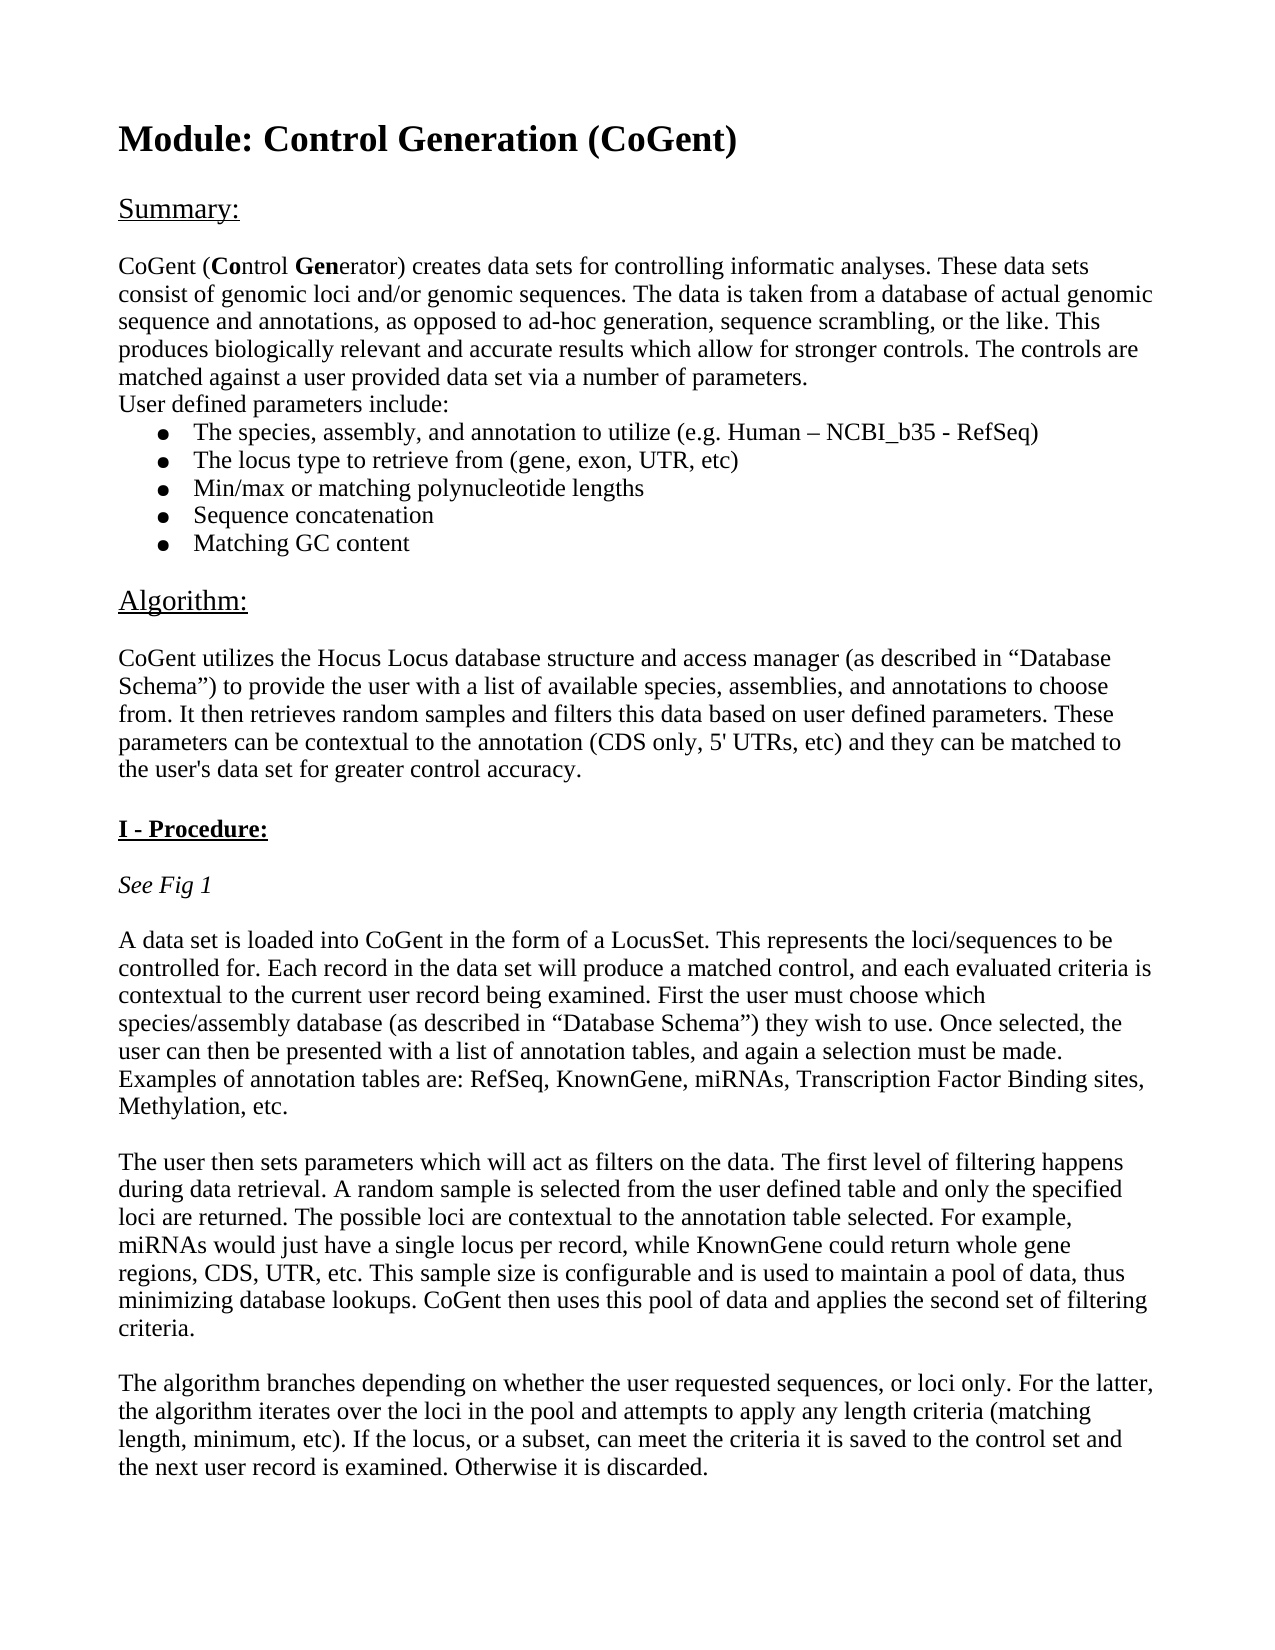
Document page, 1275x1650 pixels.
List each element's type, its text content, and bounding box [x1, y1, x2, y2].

text User defined parameters include: [118, 391, 1157, 418]
text See Fig 1 [118, 871, 1157, 898]
text Algorithm: [118, 584, 1157, 617]
text The user then sets parameters which will act as filters on the data. The first level of filtering happens during data retrieval. A random sample is selected from the user defined table and only the specified loci are returned. The possible loci are contextual to the annotation table selected. For example, miRNAs would just have a single locus per record, while KnownGene could return whole gene regions, CDS, UTR, etc. This sample size is configurable and is used to maintain a pool of data, thus minimizing database lookups. CoGent then uses this pool of data and applies the second set of filtering criteria. [118, 1148, 1157, 1342]
text The algorithm branches depending on whether the user requested sequences, or loci only. For the latter, the algorithm iterates over the loci in the pool and attempts to apply any length criteria (matching length, minimum, etc). If the locus, or a subset, can meet the criteria it is saved to the control set and the next user record is examined. Otherwise it is discarded. [118, 1369, 1157, 1480]
list Min/max or matching polynucleotide lengths [156, 474, 1157, 501]
text Summary: [118, 192, 1157, 224]
list Sequence concatenation [156, 501, 1157, 529]
text Module: Control Generation (CoGent) [118, 118, 1157, 160]
text I - Procedure: [118, 815, 1157, 843]
text CoGent utilizes the Hocus Locus database structure and access manager (as described in “Database Schema”) to provide the user with a list of available species, assemblies, and annotations to choose from. It then retrieves random samples and filters this data based on user defined parameters. These parameters can be contextual to the annotation (CDS only, 5' UTRs, etc) and they can be matched to the user's data set for greater control accuracy. [118, 644, 1157, 783]
list Matching GC content [156, 529, 1157, 557]
text A data set is loaded into CoGent in the form of a LocusSet. This represents the loci/sequences to be controlled for. Each record in the data set will produce a matched control, and each evaluated criteria is contextual to the current user record being examined. First the user must choose which species/assembly database (as described in “Database Schema”) they wish to use. Once selected, the user can then be presented with a list of annotation tables, and again a selection must be made. Examples of annotation tables are: RefSeq, KnownGene, miRNAs, Transcription Factor Binding sites, Methylation, etc. [118, 926, 1157, 1120]
list The locus type to retrieve from (gene, exon, UTR, etc) [156, 446, 1157, 474]
text CoGent (Control Generator) creates data sets for controlling informatic analyses. These data sets consist of genomic loci and/or genomic sequences. The data is taken from a database of actual genomic sequence and annotations, as opposed to ad-hoc generation, sequence scrambling, or the like. This produces biologically relevant and accurate results which allow for stronger controls. The controls are matched against a user provided data set via a number of parameters. [118, 252, 1157, 391]
list The species, assembly, and annotation to utilize (e.g. Human – NCBI_b35 - RefSeq) [156, 418, 1157, 446]
